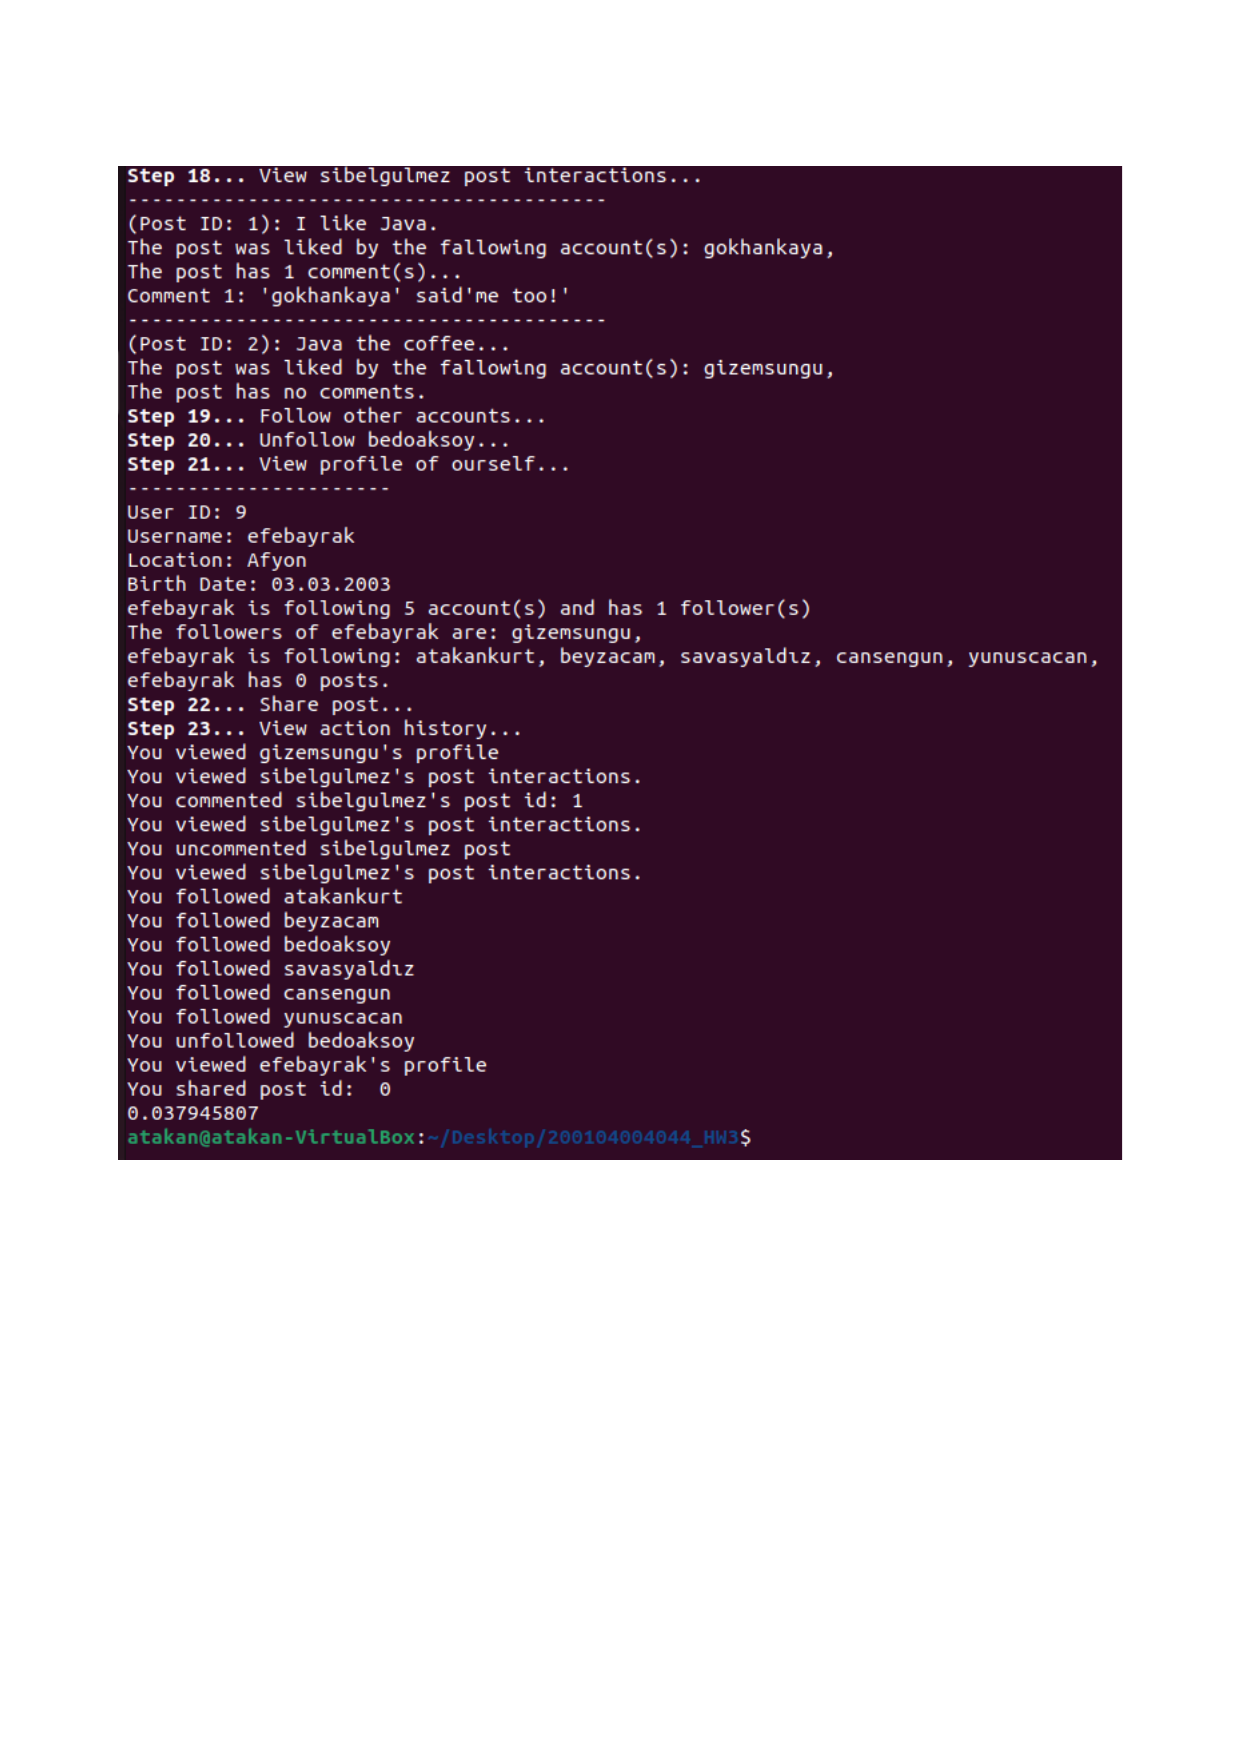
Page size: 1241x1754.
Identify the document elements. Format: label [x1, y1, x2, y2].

picture [118, 166, 1123, 1160]
